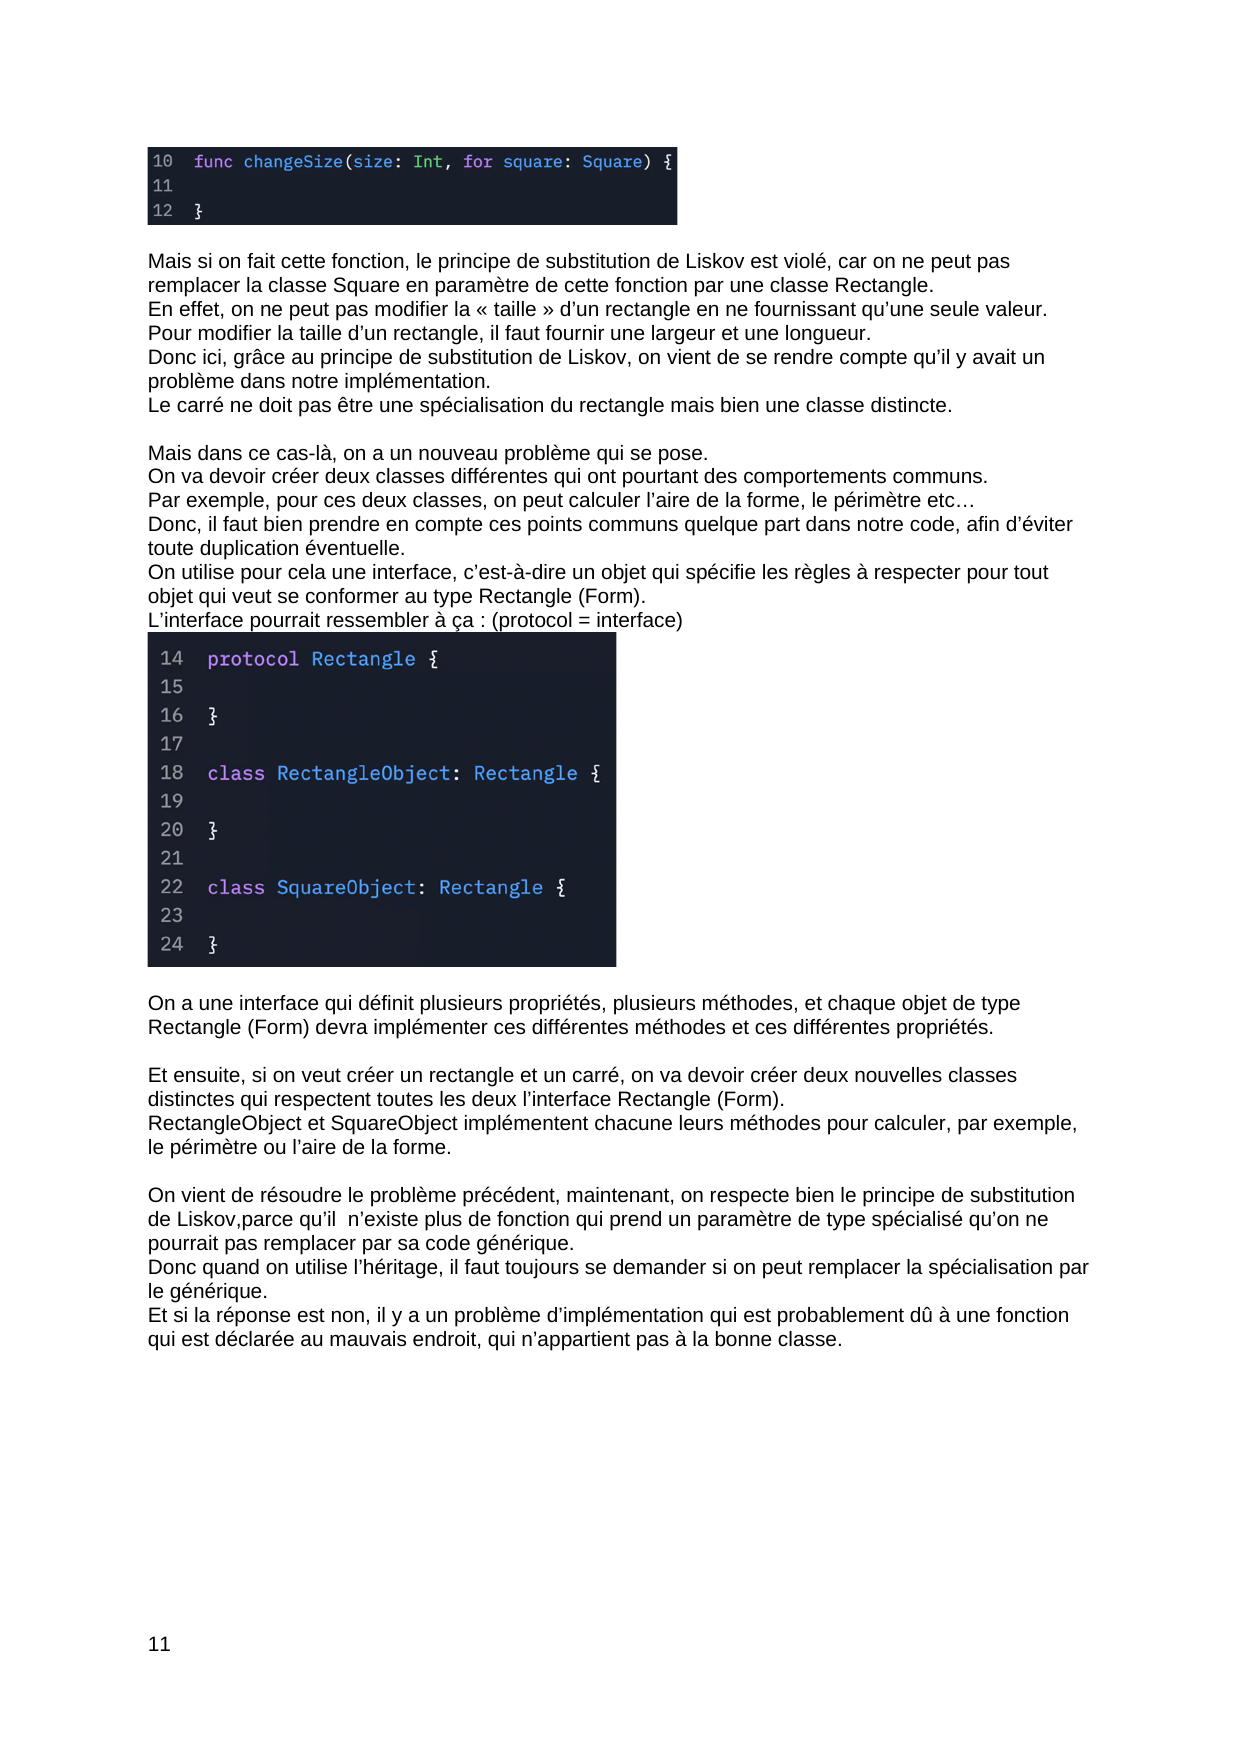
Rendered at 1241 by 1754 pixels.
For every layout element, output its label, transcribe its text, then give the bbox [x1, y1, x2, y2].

text On a une interface qui définit plusieurs propriétés, plusieurs méthodes, et chaque objet de type Rectangle (Form) devra implémenter ces différentes méthodes et ces différentes propriétés. [148, 991, 1093, 1039]
text Et ensuite, si on veut créer un rectangle et un carré, on va devoir créer deux nouvelles classes distinctes qui respectent toutes les deux l’interface Rectangle (Form). [148, 1063, 1093, 1111]
text On utilise pour cela une interface, c’est-à-dire un objet qui spécifie les règles à respecter pour tout objet qui veut se conformer au type Rectangle (Form). [148, 560, 1093, 608]
text Pour modifier la taille d’un rectangle, il faut fournir une largeur et une longueur. [148, 321, 1093, 344]
text On va devoir créer deux classes différentes qui ont pourtant des comportements communs. [148, 464, 1093, 488]
text Par exemple, pour ces deux classes, on peut calculer l’aire de la forme, le périmètre etc… [148, 488, 1093, 512]
text On vient de résoudre le problème précédent, maintenant, on respecte bien le principe de substitution de Liskov,parce qu’il n’existe plus de fonction qui prend un paramètre de type spécialisé qu’on ne pourrait pas remplacer par sa code générique. [148, 1183, 1093, 1254]
text Le carré ne doit pas être une spécialisation du rectangle mais bien une classe distincte. [148, 392, 1093, 416]
text En effet, on ne peut pas modifier la « taille » d’un rectangle en ne fournissant qu’une seule valeur. [148, 297, 1093, 321]
text Donc, il faut bien prendre en compte ces points communs quelque part dans notre code, afin d’éviter toute duplication éventuelle. [148, 512, 1093, 560]
text Mais si on fait cette fonction, le principe de substitution de Liskov est violé, car on ne peut pas remplacer la classe Square en paramètre de cette fonction par une classe Rectangle. [148, 249, 1093, 297]
text Donc quand on utilise l’héritage, il faut toujours se demander si on peut remplacer la spécialisation par le générique. [148, 1254, 1093, 1302]
text Et si la réponse est non, il y a un problème d’implémentation qui est probablement dû à une fonction qui est déclarée au mauvais endroit, qui n’appartient pas à la bonne classe. [148, 1302, 1093, 1350]
text L’interface pourrait ressembler à ça : (protocol = interface) [148, 608, 1093, 632]
picture [147, 632, 617, 967]
text Donc ici, grâce au principe de substitution de Liskov, on vient de se rendre compte qu’il y avait un problème dans notre implémentation. [148, 344, 1093, 392]
text RectangleObject et SquareObject implémentent chacune leurs méthodes pour calculer, par exemple, le périmètre ou l’aire de la forme. [148, 1111, 1093, 1159]
picture [147, 147, 678, 225]
text Mais dans ce cas-là, on a un nouveau problème qui se pose. [148, 440, 1093, 464]
